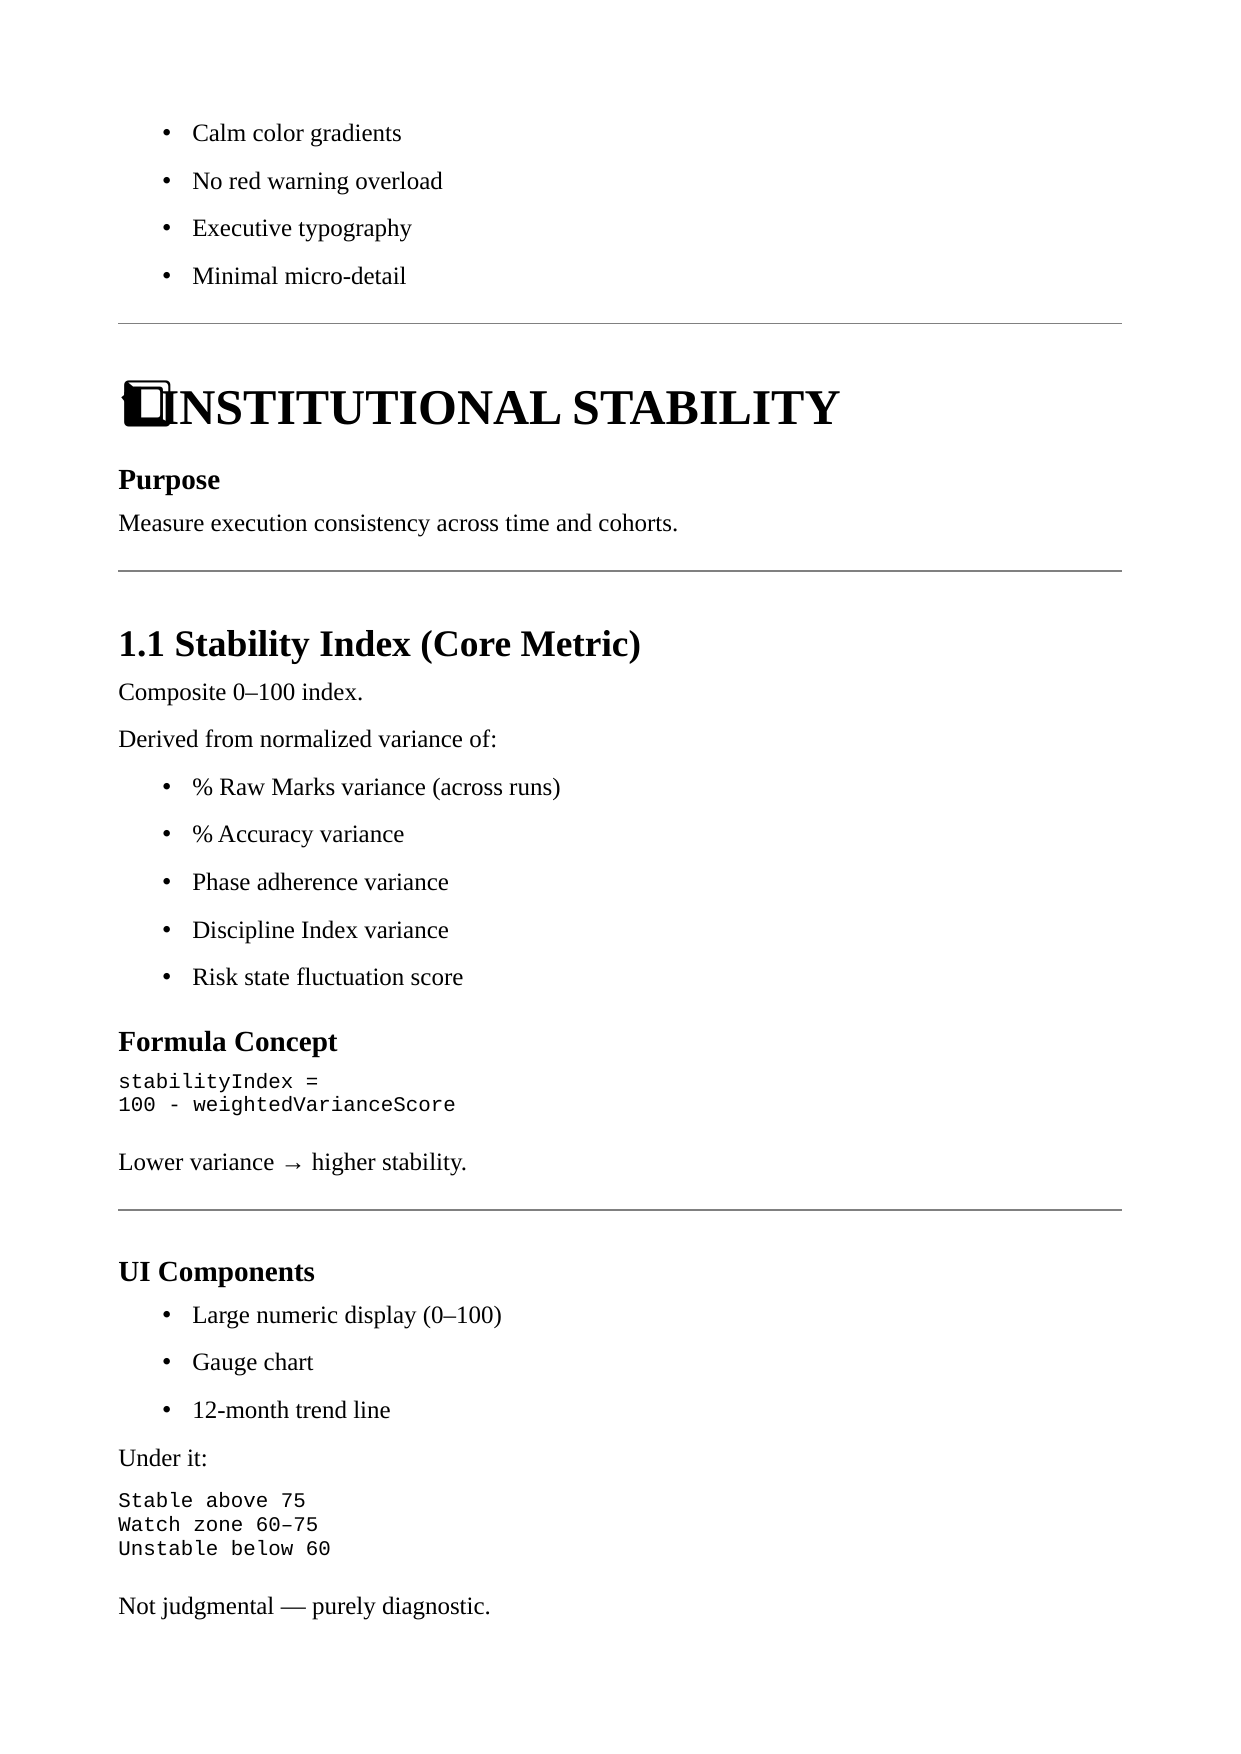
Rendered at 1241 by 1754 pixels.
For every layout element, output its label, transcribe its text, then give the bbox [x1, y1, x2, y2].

text stabilityIndex = [118, 1071, 1122, 1094]
text Not judgmental — purely diagnostic. [118, 1591, 1122, 1619]
text 100 - weightedVarianceScore [118, 1094, 1122, 1118]
list Minimal micro-detail [162, 261, 1122, 290]
list Phase adherence variance [162, 867, 1122, 896]
subtitle 1.1 Stability Index (Core Metric) [118, 621, 1122, 664]
list % Raw Marks variance (across runs) [162, 772, 1122, 801]
text Stable above 75 [118, 1490, 1122, 1514]
list No red warning overload [162, 166, 1122, 194]
list Calm color gradients [162, 118, 1122, 147]
list Discipline Index variance [162, 915, 1122, 943]
list Risk state fluctuation score [162, 962, 1122, 991]
text Under it: [118, 1443, 1122, 1471]
text Derived from normalized variance of: [118, 724, 1122, 753]
text Measure execution consistency across time and cohorts. [118, 508, 1122, 537]
text Composite 0–100 index. [118, 677, 1122, 706]
list Gauge chart [162, 1347, 1122, 1376]
list 12-month trend line [162, 1395, 1122, 1424]
list Large numeric display (0–100) [162, 1300, 1122, 1329]
subtitle UI Components [118, 1254, 1122, 1287]
text Unstable below 60 [118, 1538, 1122, 1561]
text Lower variance → higher stability. [118, 1147, 1122, 1176]
list Executive typography [162, 213, 1122, 242]
list % Accuracy variance [162, 819, 1122, 848]
subtitle 1️⃣ INSTITUTIONAL STABILITY [118, 378, 1122, 435]
subtitle Purpose [118, 462, 1122, 496]
text Watch zone 60–75 [118, 1514, 1122, 1538]
subtitle Formula Concept [118, 1024, 1122, 1058]
